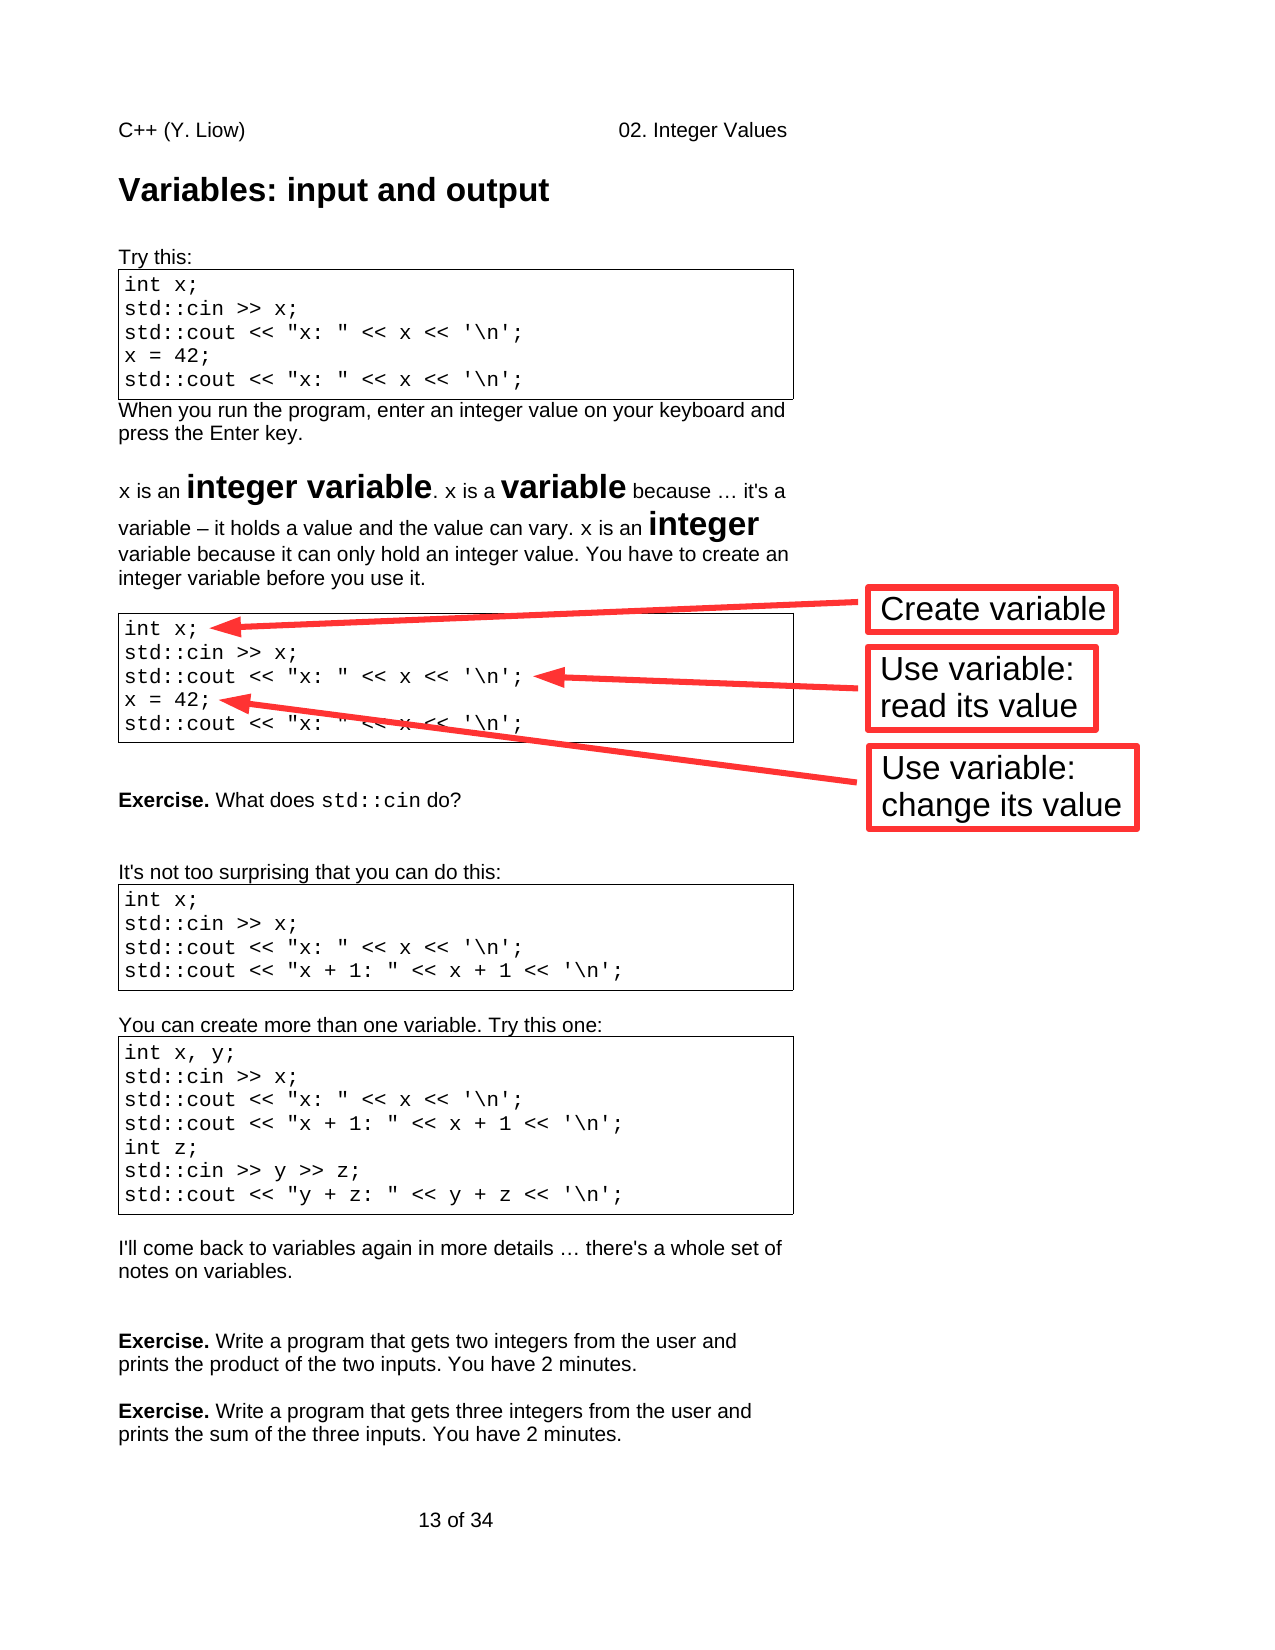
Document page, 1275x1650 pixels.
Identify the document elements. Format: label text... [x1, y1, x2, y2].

table_header int x, y; std::cin >> x; std::cout << "x: " << x << '\n'; std::cout << "x + 1: " << x + 1 << '\n'; int z; std::cin >> y >> z; std::cout << "y + z: " << y + z << '\n'; [119, 1037, 793, 1213]
text I'll come back to variables again in more details … there's a whole set of notes on variables. [118, 1237, 793, 1283]
text Exercise. Write a program that gets two integers from the user and prints the product of the two inputs. You have 2 minutes. [118, 1330, 793, 1376]
text It's not too surprising that you can do this: [118, 860, 793, 884]
text Try this: [118, 245, 793, 269]
text x is an integer variable. x is a variable because … it's a variable – it holds a value and the value can vary. x is an integer variable because it can only hold an integer value. You have to create an integer variable before you use it. [118, 468, 793, 589]
table_header int x; std::cin >> x; std::cout << "x: " << x << '\n'; x = 42; std::cout << "x: " << x << '\n'; [119, 270, 793, 398]
table_header int x; std::cin >> x; std::cout << "x: " << x << '\n'; x = 42; std::cout << "x: " << x << '\n'; [119, 614, 793, 742]
text Exercise. Write a program that gets three integers from the user and prints the sum of the three inputs. You have 2 minutes. [118, 1399, 793, 1446]
text Exercise. What does std::cin do? [118, 789, 793, 814]
table_header int x; std::cin >> x; std::cout << "x: " << x << '\n'; std::cout << "x + 1: " << x + 1 << '\n'; [119, 885, 793, 990]
text You can create more than one variable. Try this one: [118, 1013, 793, 1036]
text When you run the program, enter an integer value on your keyboard and press the Enter key. [118, 400, 793, 445]
text Variables: input and output [118, 171, 793, 208]
